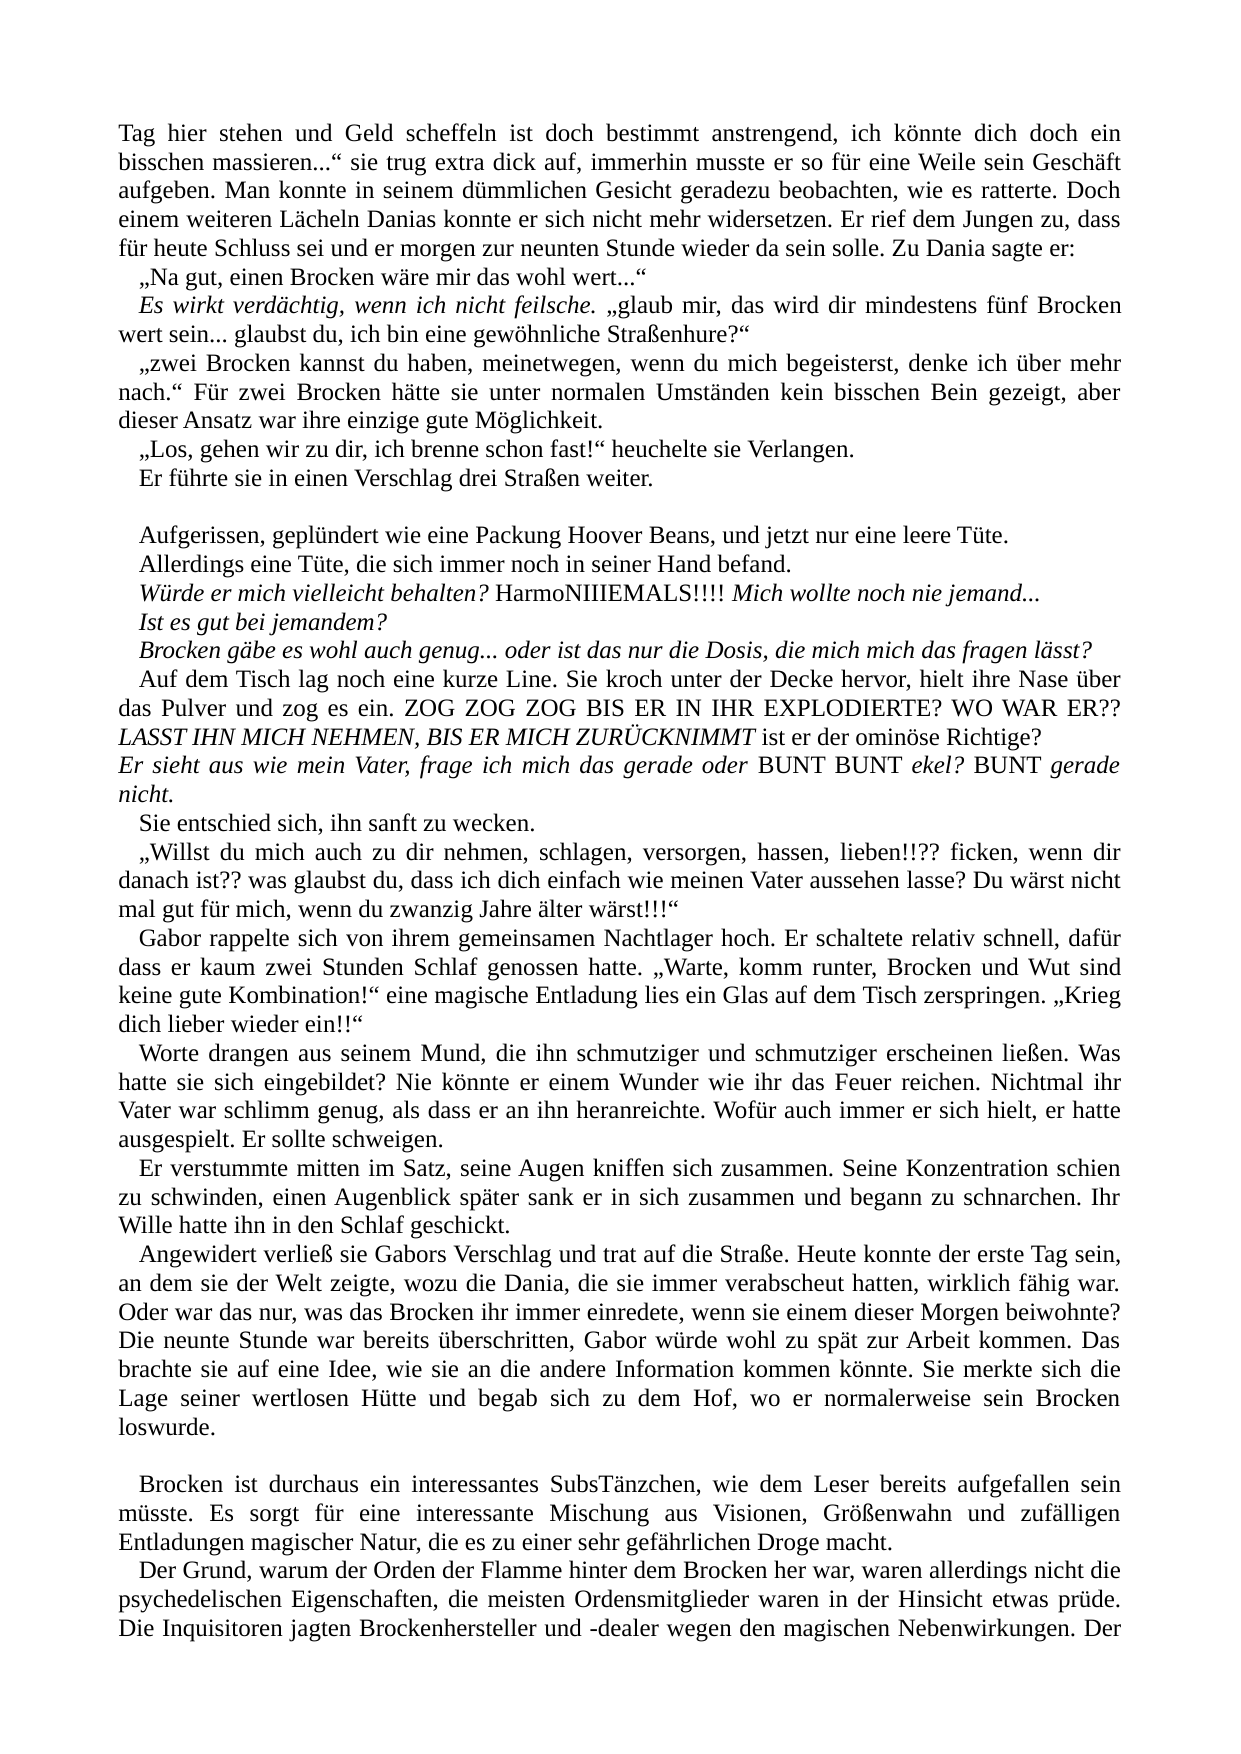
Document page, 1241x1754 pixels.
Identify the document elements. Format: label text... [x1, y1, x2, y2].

text Würde er mich vielleicht behalten? HarmoNIIIEMALS!!!! Mich wollte noch nie jemand... [118, 578, 1122, 607]
text Ist es gut bei jemandem? [118, 607, 1122, 636]
text „zwei Brocken kannst du haben, meinetwegen, wenn du mich begeisterst, denke ich über mehr nach.“ Für zwei Brocken hätte sie unter normalen Umständen kein bisschen Bein gezeigt, aber dieser Ansatz war ihre einzige gute Möglichkeit. [118, 348, 1122, 434]
text Aufgerissen, geplündert wie eine Packung Hoover Beans, und jetzt nur eine leere Tüte. [118, 521, 1122, 549]
text Allerdings eine Tüte, die sich immer noch in seiner Hand befand. [118, 549, 1122, 578]
text Worte drangen aus seinem Mund, die ihn schmutziger und schmutziger erscheinen ließen. Was hatte sie sich eingebildet? Nie könnte er einem Wunder wie ihr das Feuer reichen. Nichtmal ihr Vater war schlimm genug, als dass er an ihn heranreichte. Wofür auch immer er sich hielt, er hatte ausgespielt. Er sollte schweigen. [118, 1038, 1122, 1153]
text Auf dem Tisch lag noch eine kurze Line. Sie kroch unter der Decke hervor, hielt ihre Nase über das Pulver und zog es ein. ZOG ZOG ZOG BIS ER IN IHR EXPLODIERTE? WO WAR ER?? LASST IHN MICH NEHMEN, BIS ER MICH ZURÜCKNIMMT ist er der ominöse Richtige? [118, 664, 1122, 751]
text Sie entschied sich, ihn sanft zu wecken. [118, 808, 1122, 837]
text Angewidert verließ sie Gabors Verschlag und trat auf die Straße. Heute konnte der erste Tag sein, an dem sie der Welt zeigte, wozu die Dania, die sie immer verabscheut hatten, wirklich fähig war. Oder war das nur, was das Brocken ihr immer einredete, wenn sie einem dieser Morgen beiwohnte? Die neunte Stunde war bereits überschritten, Gabor würde wohl zu spät zur Arbeit kommen. Das brachte sie auf eine Idee, wie sie an die andere Information kommen könnte. Sie merkte sich die Lage seiner wertlosen Hütte und begab sich zu dem Hof, wo er normalerweise sein Brocken loswurde. [118, 1239, 1122, 1441]
text Brocken gäbe es wohl auch genug... oder ist das nur die Dosis, die mich mich das fragen lässt? [118, 636, 1122, 664]
text Er sieht aus wie mein Vater, frage ich mich das gerade oder BUNT BUNT ekel? BUNT gerade nicht. [118, 751, 1122, 808]
text Gabor rappelte sich von ihrem gemeinsamen Nachtlager hoch. Er schaltete relativ schnell, dafür dass er kaum zwei Stunden Schlaf genossen hatte. „Warte, komm runter, Brocken und Wut sind keine gute Kombination!“ eine magische Entladung lies ein Glas auf dem Tisch zerspringen. „Krieg dich lieber wieder ein!!“ [118, 923, 1122, 1038]
text „Los, gehen wir zu dir, ich brenne schon fast!“ heuchelte sie Verlangen. [118, 434, 1122, 463]
text „Willst du mich auch zu dir nehmen, schlagen, versorgen, hassen, lieben!!?? ficken, wenn dir danach ist?? was glaubst du, dass ich dich einfach wie meinen Vater aussehen lasse? Du wärst nicht mal gut für mich, wenn du zwanzig Jahre älter wärst!!!“ [118, 837, 1122, 923]
text Tag hier stehen und Geld scheffeln ist doch bestimmt anstrengend, ich könnte dich doch ein bisschen massieren...“ sie trug extra dick auf, immerhin musste er so für eine Weile sein Geschäft aufgeben. Man konnte in seinem dümmlichen Gesicht geradezu beobachten, wie es ratterte. Doch einem weiteren Lächeln Danias konnte er sich nicht mehr widersetzen. Er rief dem Jungen zu, dass für heute Schluss sei und er morgen zur neunten Stunde wieder da sein solle. Zu Dania sagte er: [118, 118, 1122, 262]
text Der Grund, warum der Orden der Flamme hinter dem Brocken her war, waren allerdings nicht die psychedelischen Eigenschaften, die meisten Ordensmitglieder waren in der Hinsicht etwas prüde. Die Inquisitoren jagten Brockenhersteller und -dealer wegen den magischen Nebenwirkungen. Der [118, 1556, 1122, 1642]
text Er führte sie in einen Verschlag drei Straßen weiter. [118, 463, 1122, 492]
text „Na gut, einen Brocken wäre mir das wohl wert...“ [118, 262, 1122, 291]
text Es wirkt verdächtig, wenn ich nicht feilsche. „glaub mir, das wird dir mindestens fünf Brocken wert sein... glaubst du, ich bin eine gewöhnliche Straßenhure?“ [118, 291, 1122, 348]
text Brocken ist durchaus ein interessantes SubsTänzchen, wie dem Leser bereits aufgefallen sein müsste. Es sorgt für eine interessante Mischung aus Visionen, Größenwahn und zufälligen Entladungen magischer Natur, die es zu einer sehr gefährlichen Droge macht. [118, 1469, 1122, 1556]
text Er verstummte mitten im Satz, seine Augen kniffen sich zusammen. Seine Konzentration schien zu schwinden, einen Augenblick später sank er in sich zusammen und begann zu schnarchen. Ihr Wille hatte ihn in den Schlaf geschickt. [118, 1153, 1122, 1239]
